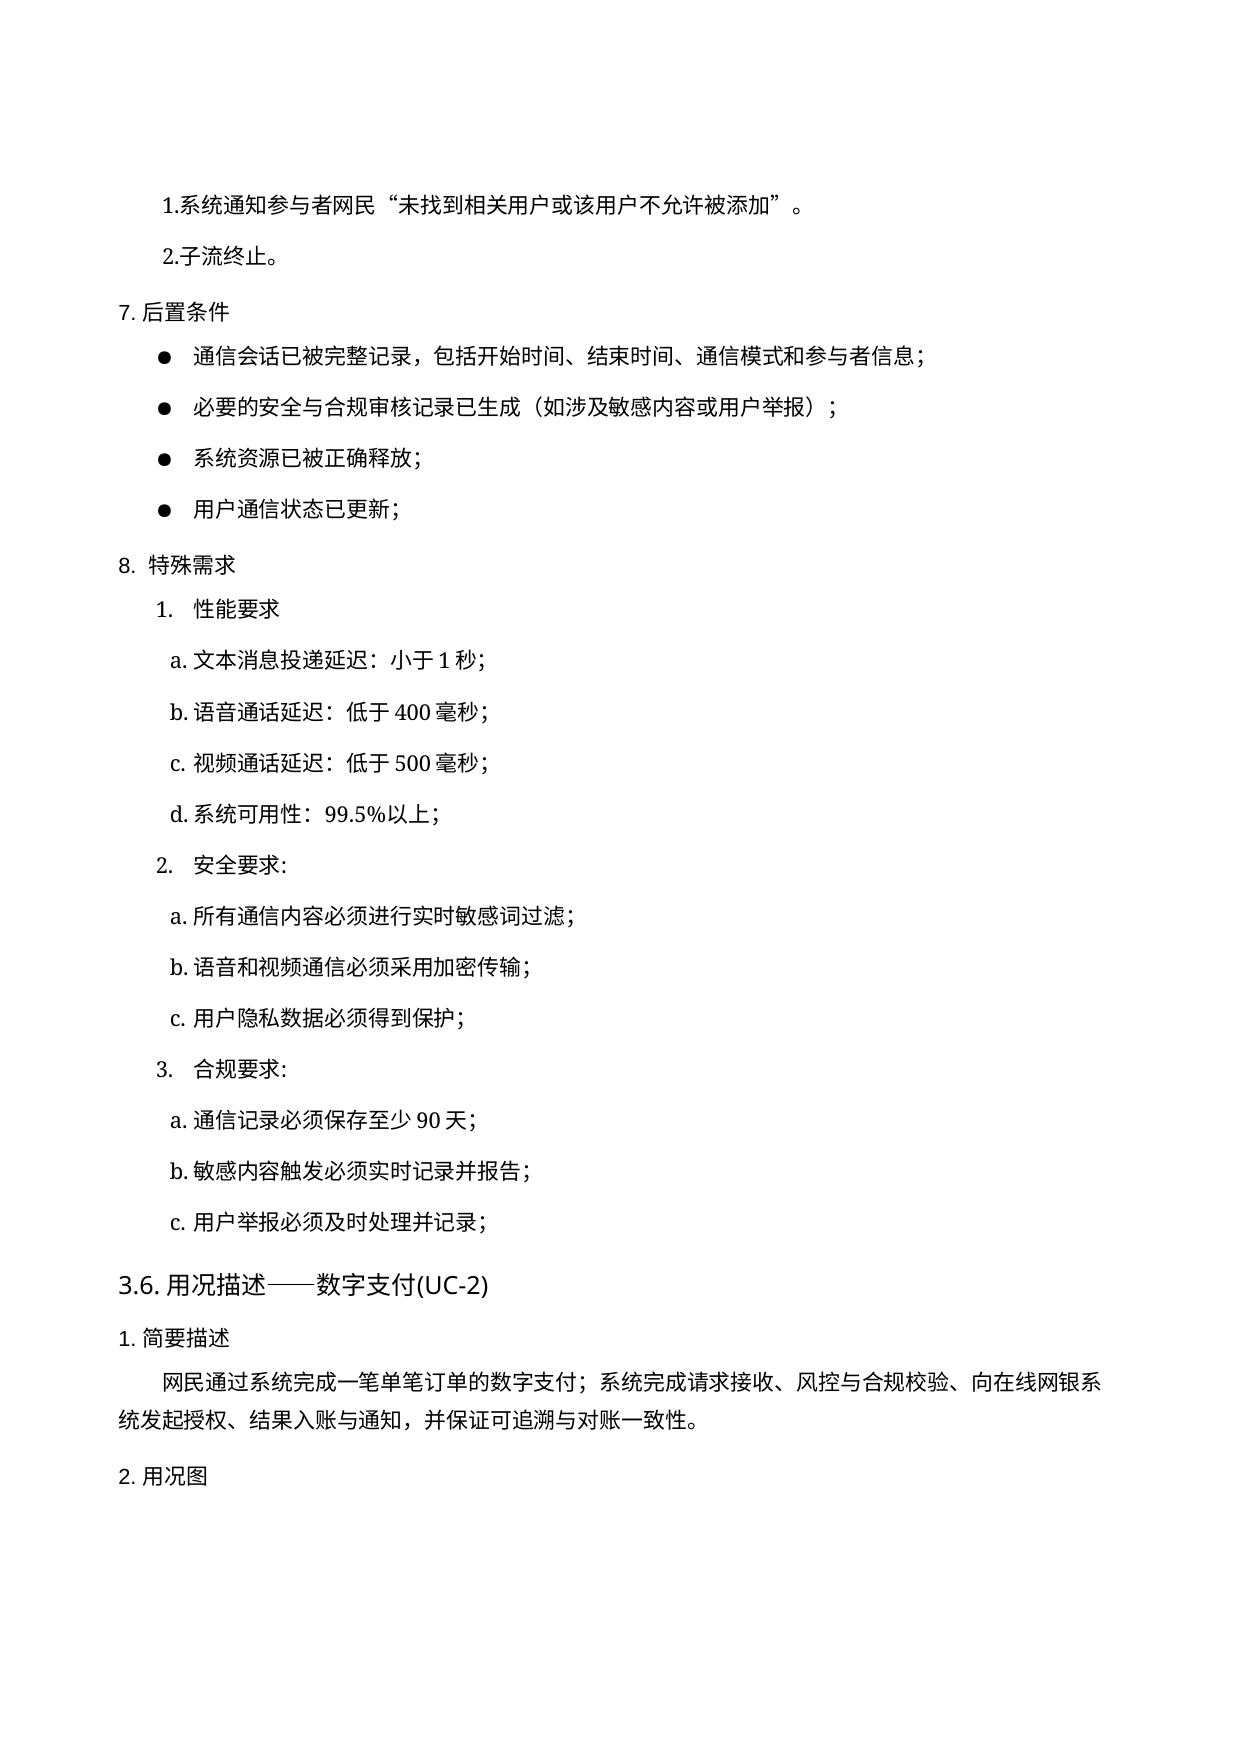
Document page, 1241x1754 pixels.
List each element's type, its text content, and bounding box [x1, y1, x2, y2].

subtitle 用况描述——数字支付(UC-2) [118, 1266, 1122, 1302]
list 通信记录必须保存至少90天； [169, 1103, 1122, 1134]
list 用户隐私数据必须得到保护； [169, 1001, 1122, 1032]
list 语音和视频通信必须采用加密传输； [169, 950, 1122, 981]
list 安全要求: [156, 848, 1122, 879]
subtitle 特殊需求 [118, 548, 1122, 580]
subtitle 用况图 [118, 1459, 1122, 1491]
list 性能要求 [156, 592, 1122, 624]
list 合规要求: [156, 1052, 1122, 1083]
list 系统资源已被正确释放； [156, 441, 1122, 473]
list 通信会话已被完整记录，包括开始时间、结束时间、通信模式和参与者信息； [156, 339, 1122, 371]
text 网民通过系统完成一笔单笔订单的数字支付；系统完成请求接收、风控与合规校验、向在线网银系统发起授权、结果入账与通知，并保证可追溯与对账一致性。 [118, 1365, 1122, 1435]
text 1.系统通知参与者网民“未找到相关用户或该用户不允许被添加”。 [118, 188, 1122, 219]
list 语音通话延迟：低于400毫秒； [169, 694, 1122, 726]
list 敏感内容触发必须实时记录并报告； [169, 1154, 1122, 1186]
list 用户举报必须及时处理并记录； [169, 1205, 1122, 1237]
list 系统可用性：99.5%以上； [169, 797, 1122, 828]
list 文本消息投递延迟：小于1秒； [169, 643, 1122, 675]
list 所有通信内容必须进行实时敏感词过滤； [169, 899, 1122, 930]
subtitle 简要描述 [118, 1321, 1122, 1353]
subtitle 后置条件 [118, 295, 1122, 327]
list 必要的安全与合规审核记录已生成（如涉及敏感内容或用户举报）； [156, 390, 1122, 422]
text 2.子流终止。 [118, 239, 1122, 270]
list 用户通信状态已更新； [156, 492, 1122, 523]
list 视频通话延迟：低于500毫秒； [169, 746, 1122, 777]
